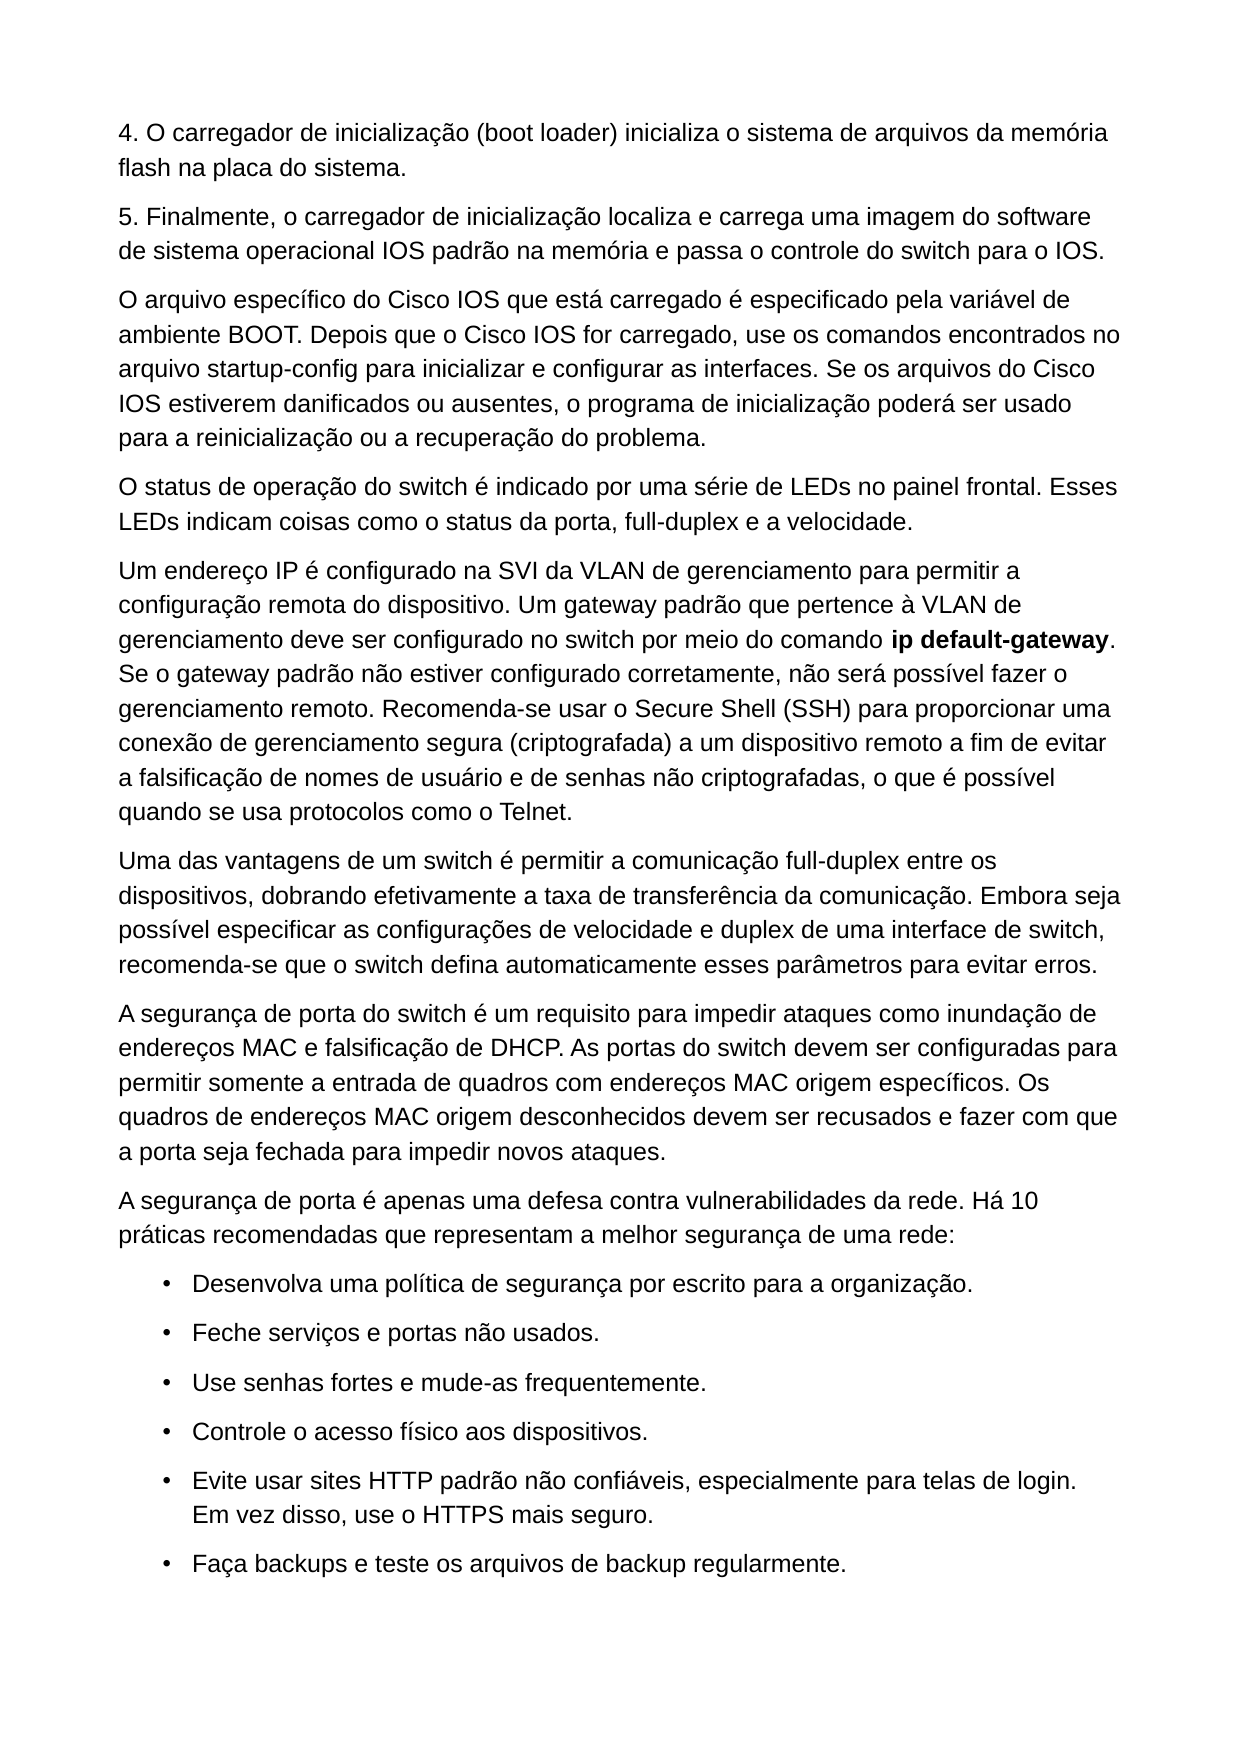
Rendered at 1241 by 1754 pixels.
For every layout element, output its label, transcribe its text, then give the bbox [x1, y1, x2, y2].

text Uma das vantagens de um switch é permitir a comunicação full-duplex entre os dispositivos, dobrando efetivamente a taxa de transferência da comunicação. Embora seja possível especificar as configurações de velocidade e duplex de uma interface de switch, recomenda-se que o switch defina automaticamente esses parâmetros para evitar erros. [118, 846, 1122, 978]
text A segurança de porta é apenas uma defesa contra vulnerabilidades da rede. Há 10 práticas recomendadas que representam a melhor segurança de uma rede: [118, 1186, 1122, 1249]
text 4. O carregador de inicialização (boot loader) inicializa o sistema de arquivos da memória flash na placa do sistema. [118, 118, 1122, 181]
list Desenvolva uma política de segurança por escrito para a organização. [162, 1269, 1122, 1298]
text O status de operação do switch é indicado por uma série de LEDs no painel frontal. Esses LEDs indicam coisas como o status da porta, full-duplex e a velocidade. [118, 472, 1122, 535]
text Um endereço IP é configurado na SVI da VLAN de gerenciamento para permitir a configuração remota do dispositivo. Um gateway padrão que pertence à VLAN de gerenciamento deve ser configurado no switch por meio do comando ip default-gateway. Se o gateway padrão não estiver configurado corretamente, não será possível fazer o gerenciamento remoto. Recomenda-se usar o Secure Shell (SSH) para proporcionar uma conexão de gerenciamento segura (criptografada) a um dispositivo remoto a fim de evitar a falsificação de nomes de usuário e de senhas não criptografadas, o que é possível quando se usa protocolos como o Telnet. [118, 556, 1122, 826]
list Faça backups e teste os arquivos de backup regularmente. [162, 1549, 1122, 1578]
text 5. Finalmente, o carregador de inicialização localiza e carrega uma imagem do software de sistema operacional IOS padrão na memória e passa o controle do switch para o IOS. [118, 202, 1122, 265]
list Controle o acesso físico aos dispositivos. [162, 1417, 1122, 1446]
list Feche serviços e portas não usados. [162, 1318, 1122, 1347]
text A segurança de porta do switch é um requisito para impedir ataques como inundação de endereços MAC e falsificação de DHCP. As portas do switch devem ser configuradas para permitir somente a entrada de quadros com endereços MAC origem específicos. Os quadros de endereços MAC origem desconhecidos devem ser recusados e fazer com que a porta seja fechada para impedir novos ataques. [118, 999, 1122, 1165]
text O arquivo específico do Cisco IOS que está carregado é especificado pela variável de ambiente BOOT. Depois que o Cisco IOS for carregado, use os comandos encontrados no arquivo startup-config para inicializar e configurar as interfaces. Se os arquivos do Cisco IOS estiverem danificados ou ausentes, o programa de inicialização poderá ser usado para a reinicialização ou a recuperação do problema. [118, 285, 1122, 452]
list Evite usar sites HTTP padrão não confiáveis, especialmente para telas de login. Em vez disso, use o HTTPS mais seguro. [162, 1466, 1122, 1529]
list Use senhas fortes e mude-as frequentemente. [162, 1367, 1122, 1396]
